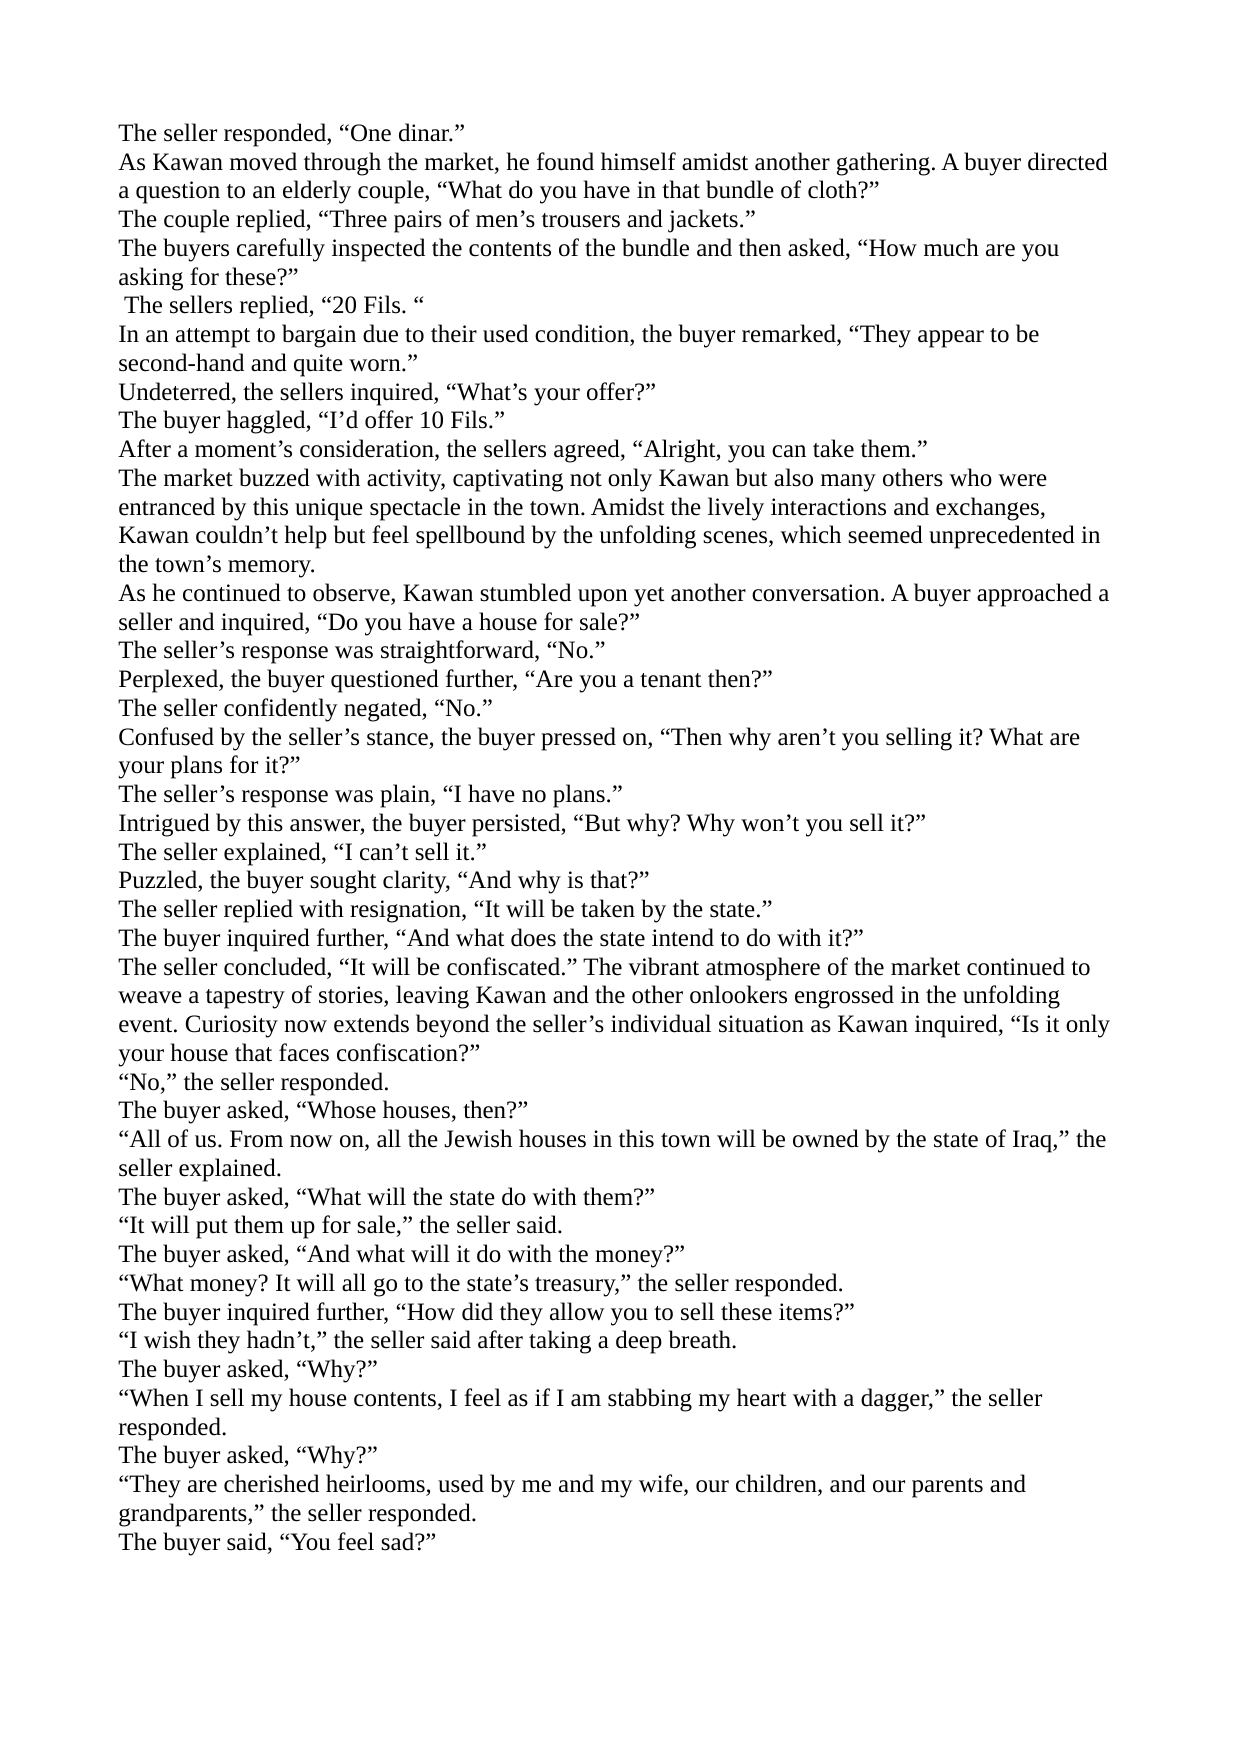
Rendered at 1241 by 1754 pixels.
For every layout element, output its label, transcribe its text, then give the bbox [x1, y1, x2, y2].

text “It will put them up for sale,” the seller said. [118, 1211, 1122, 1239]
text After a moment’s consideration, the sellers agreed, “Alright, you can take them.” [118, 434, 1122, 463]
text “All of us. From now on, all the Jewish houses in this town will be owned by the state of Iraq,” the seller explained. [118, 1124, 1122, 1182]
text In an attempt to bargain due to their used condition, the buyer remarked, “They appear to be second-hand and quite worn.” [118, 319, 1122, 377]
text The seller concluded, “It will be confiscated.” The vibrant atmosphere of the market continued to weave a tapestry of stories, leaving Kawan and the other onlookers engrossed in the unfolding event. Curiosity now extends beyond the seller’s individual situation as Kawan inquired, “Is it only your house that faces confiscation?” [118, 952, 1122, 1067]
text The buyer haggled, “I’d offer 10 Fils.” [118, 406, 1122, 434]
text The buyers carefully inspected the contents of the bundle and then asked, “How much are you asking for these?” [118, 233, 1122, 291]
text Undeterred, the sellers inquired, “What’s your offer?” [118, 377, 1122, 406]
text The buyer said, “You feel sad?” [118, 1527, 1122, 1556]
text The buyer asked, “Whose houses, then?” [118, 1096, 1122, 1124]
text The buyer asked, “What will the state do with them?” [118, 1182, 1122, 1211]
text “I wish they hadn’t,” the seller said after taking a deep breath. [118, 1326, 1122, 1354]
text The seller responded, “One dinar.” [118, 118, 1122, 147]
text The seller replied with resignation, “It will be taken by the state.” [118, 894, 1122, 923]
text As Kawan moved through the market, he found himself amidst another gathering. A buyer directed a question to an elderly couple, “What do you have in that bundle of cloth?” [118, 147, 1122, 204]
text Perplexed, the buyer questioned further, “Are you a tenant then?” [118, 664, 1122, 693]
text “What money? It will all go to the state’s treasury,” the seller responded. [118, 1268, 1122, 1297]
text The buyer asked, “Why?” [118, 1441, 1122, 1469]
text The buyer inquired further, “And what does the state intend to do with it?” [118, 923, 1122, 952]
text Puzzled, the buyer sought clarity, “And why is that?” [118, 866, 1122, 894]
text The buyer asked, “And what will it do with the money?” [118, 1239, 1122, 1268]
text Intrigued by this answer, the buyer persisted, “But why? Why won’t you sell it?” [118, 808, 1122, 837]
text “They are cherished heirlooms, used by me and my wife, our children, and our parents and grandparents,” the seller responded. [118, 1469, 1122, 1527]
text As he continued to observe, Kawan stumbled upon yet another conversation. A buyer approached a seller and inquired, “Do you have a house for sale?” [118, 578, 1122, 636]
text The buyer inquired further, “How did they allow you to sell these items?” [118, 1297, 1122, 1326]
text The seller explained, “I can’t sell it.” [118, 837, 1122, 866]
text The seller’s response was plain, “I have no plans.” [118, 779, 1122, 808]
text Confused by the seller’s stance, the buyer pressed on, “Then why aren’t you selling it? What are your plans for it?” [118, 722, 1122, 779]
text “No,” the seller responded. [118, 1067, 1122, 1096]
text The buyer asked, “Why?” [118, 1354, 1122, 1383]
text The seller’s response was straightforward, “No.” [118, 636, 1122, 664]
text The sellers replied, “20 Fils. “ [118, 291, 1122, 319]
text The seller confidently negated, “No.” [118, 693, 1122, 722]
text The couple replied, “Three pairs of men’s trousers and jackets.” [118, 204, 1122, 233]
text The market buzzed with activity, captivating not only Kawan but also many others who were entranced by this unique spectacle in the town. Amidst the lively interactions and exchanges, Kawan couldn’t help but feel spellbound by the unfolding scenes, which seemed unprecedented in the town’s memory. [118, 463, 1122, 578]
text “When I sell my house contents, I feel as if I am stabbing my heart with a dagger,” the seller responded. [118, 1383, 1122, 1441]
